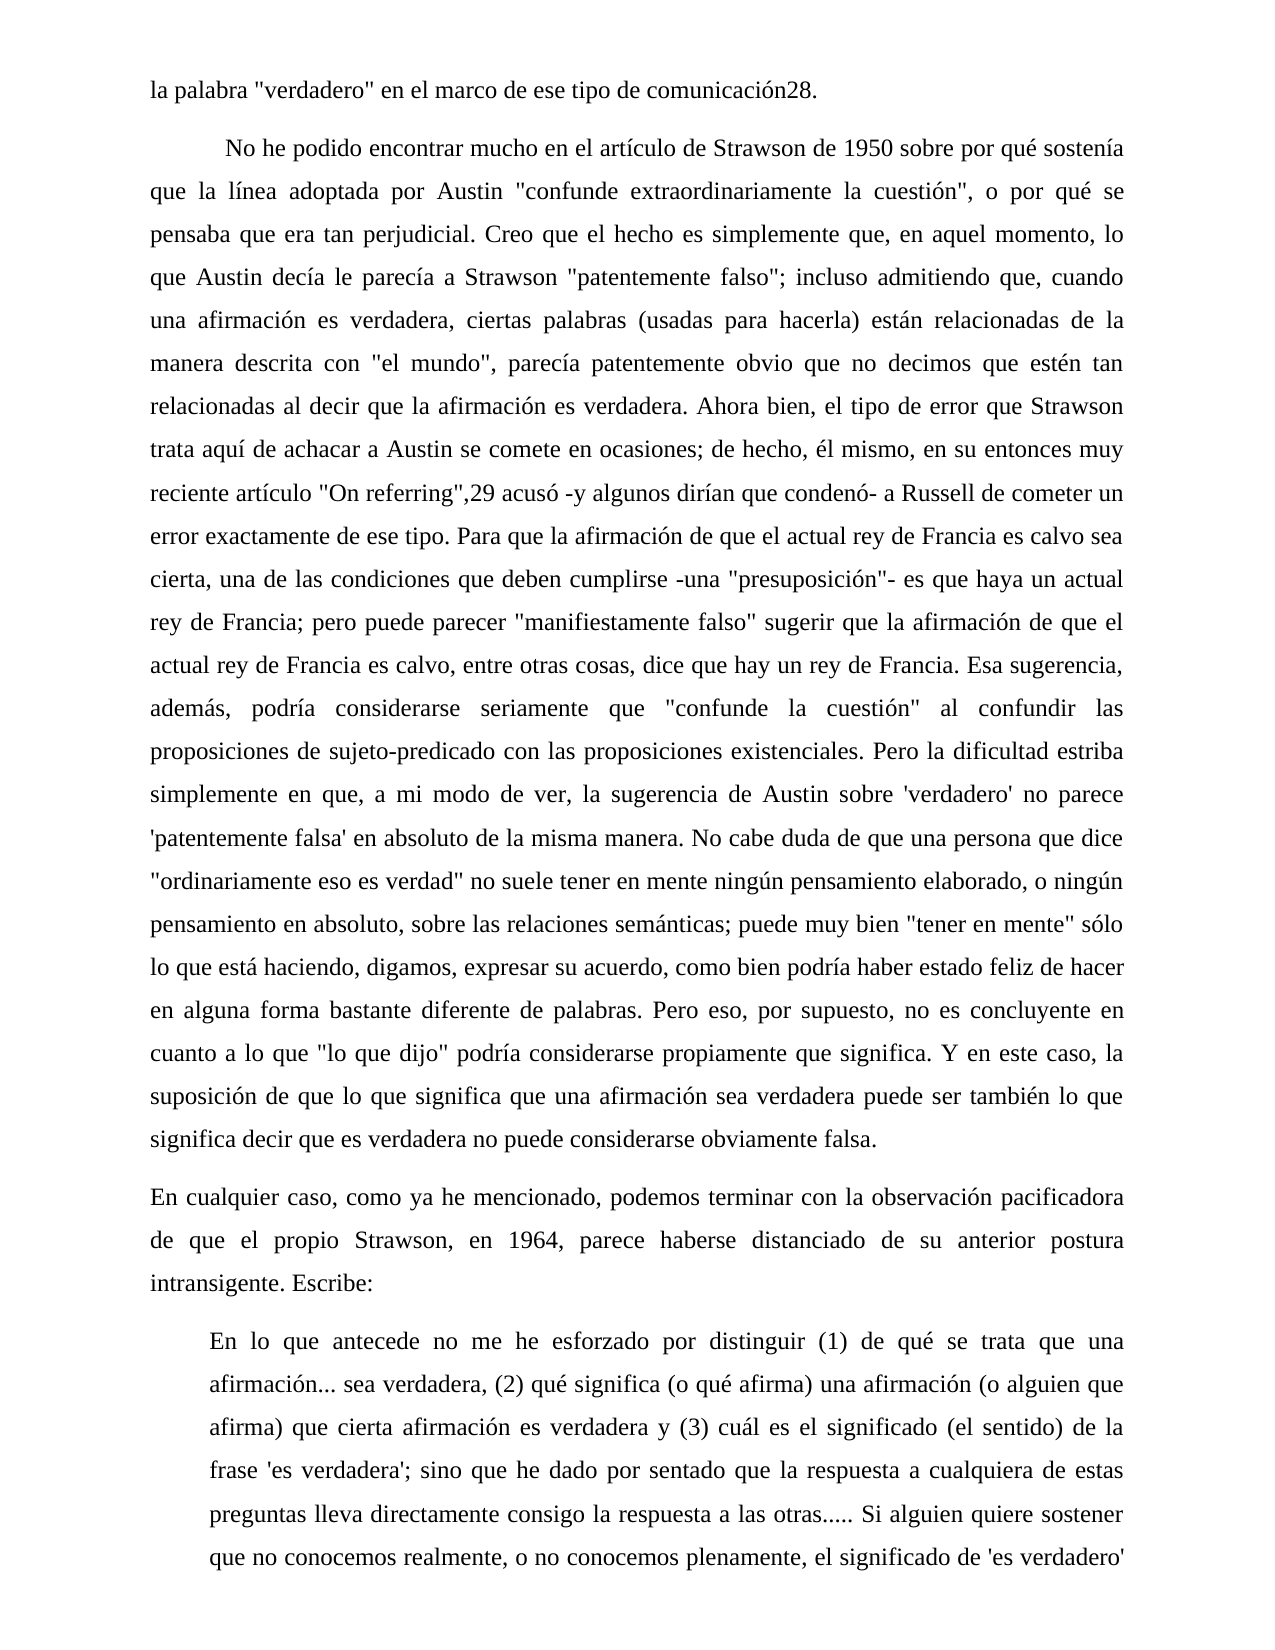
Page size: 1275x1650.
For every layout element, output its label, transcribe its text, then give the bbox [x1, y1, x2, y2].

text la palabra "verdadero" en el marco de ese tipo de comunicación28. [150, 75, 1125, 104]
text En cualquier caso, como ya he mencionado, podemos terminar con la observación pacificadora de que el propio Strawson, en 1964, parece haberse distanciado de su anterior postura intransigente. Escribe: [150, 1182, 1125, 1297]
text No he podido encontrar mucho en el artículo de Strawson de 1950 sobre por qué sostenía que la línea adoptada por Austin "confunde extraordinariamente la cuestión", o por qué se pensaba que era tan perjudicial. Creo que el hecho es simplemente que, en aquel momento, lo que Austin decía le parecía a Strawson "patentemente falso"; incluso admitiendo que, cuando una afirmación es verdadera, ciertas palabras (usadas para hacerla) están relacionadas de la manera descrita con "el mundo", parecía patentemente obvio que no decimos que estén tan relacionadas al decir que la afirmación es verdadera. Ahora bien, el tipo de error que Strawson trata aquí de achacar a Austin se comete en ocasiones; de hecho, él mismo, en su entonces muy reciente artículo "On referring",29 acusó -y algunos dirían que condenó- a Russell de cometer un error exactamente de ese tipo. Para que la afirmación de que el actual rey de Francia es calvo sea cierta, una de las condiciones que deben cumplirse -una "presuposición"- es que haya un actual rey de Francia; pero puede parecer "manifiestamente falso" sugerir que la afirmación de que el actual rey de Francia es calvo, entre otras cosas, dice que hay un rey de Francia. Esa sugerencia, además, podría considerarse seriamente que "confunde la cuestión" al confundir las proposiciones de sujeto-predicado con las proposiciones existenciales. Pero la dificultad estriba simplemente en que, a mi modo de ver, la sugerencia de Austin sobre 'verdadero' no parece 'patentemente falsa' en absoluto de la misma manera. No cabe duda de que una persona que dice "ordinariamente eso es verdad" no suele tener en mente ningún pensamiento elaborado, o ningún pensamiento en absoluto, sobre las relaciones semánticas; puede muy bien "tener en mente" sólo lo que está haciendo, digamos, expresar su acuerdo, como bien podría haber estado feliz de hacer en alguna forma bastante diferente de palabras. Pero eso, por supuesto, no es concluyente en cuanto a lo que "lo que dijo" podría considerarse propiamente que significa. Y en este caso, la suposición de que lo que significa que una afirmación sea verdadera puede ser también lo que significa decir que es verdadera no puede considerarse obviamente falsa. [150, 133, 1125, 1153]
text En lo que antecede no me he esforzado por distinguir (1) de qué se trata que una afirmación... sea verdadera, (2) qué significa (o qué afirma) una afirmación (o alguien que afirma) que cierta afirmación es verdadera y (3) cuál es el significado (el sentido) de la frase 'es verdadera'; sino que he dado por sentado que la respuesta a cualquiera de estas preguntas lleva directamente consigo la respuesta a las otras..... Si alguien quiere sostener que no conocemos realmente, o no conocemos plenamente, el significado de 'es verdadero' [209, 1326, 1125, 1571]
